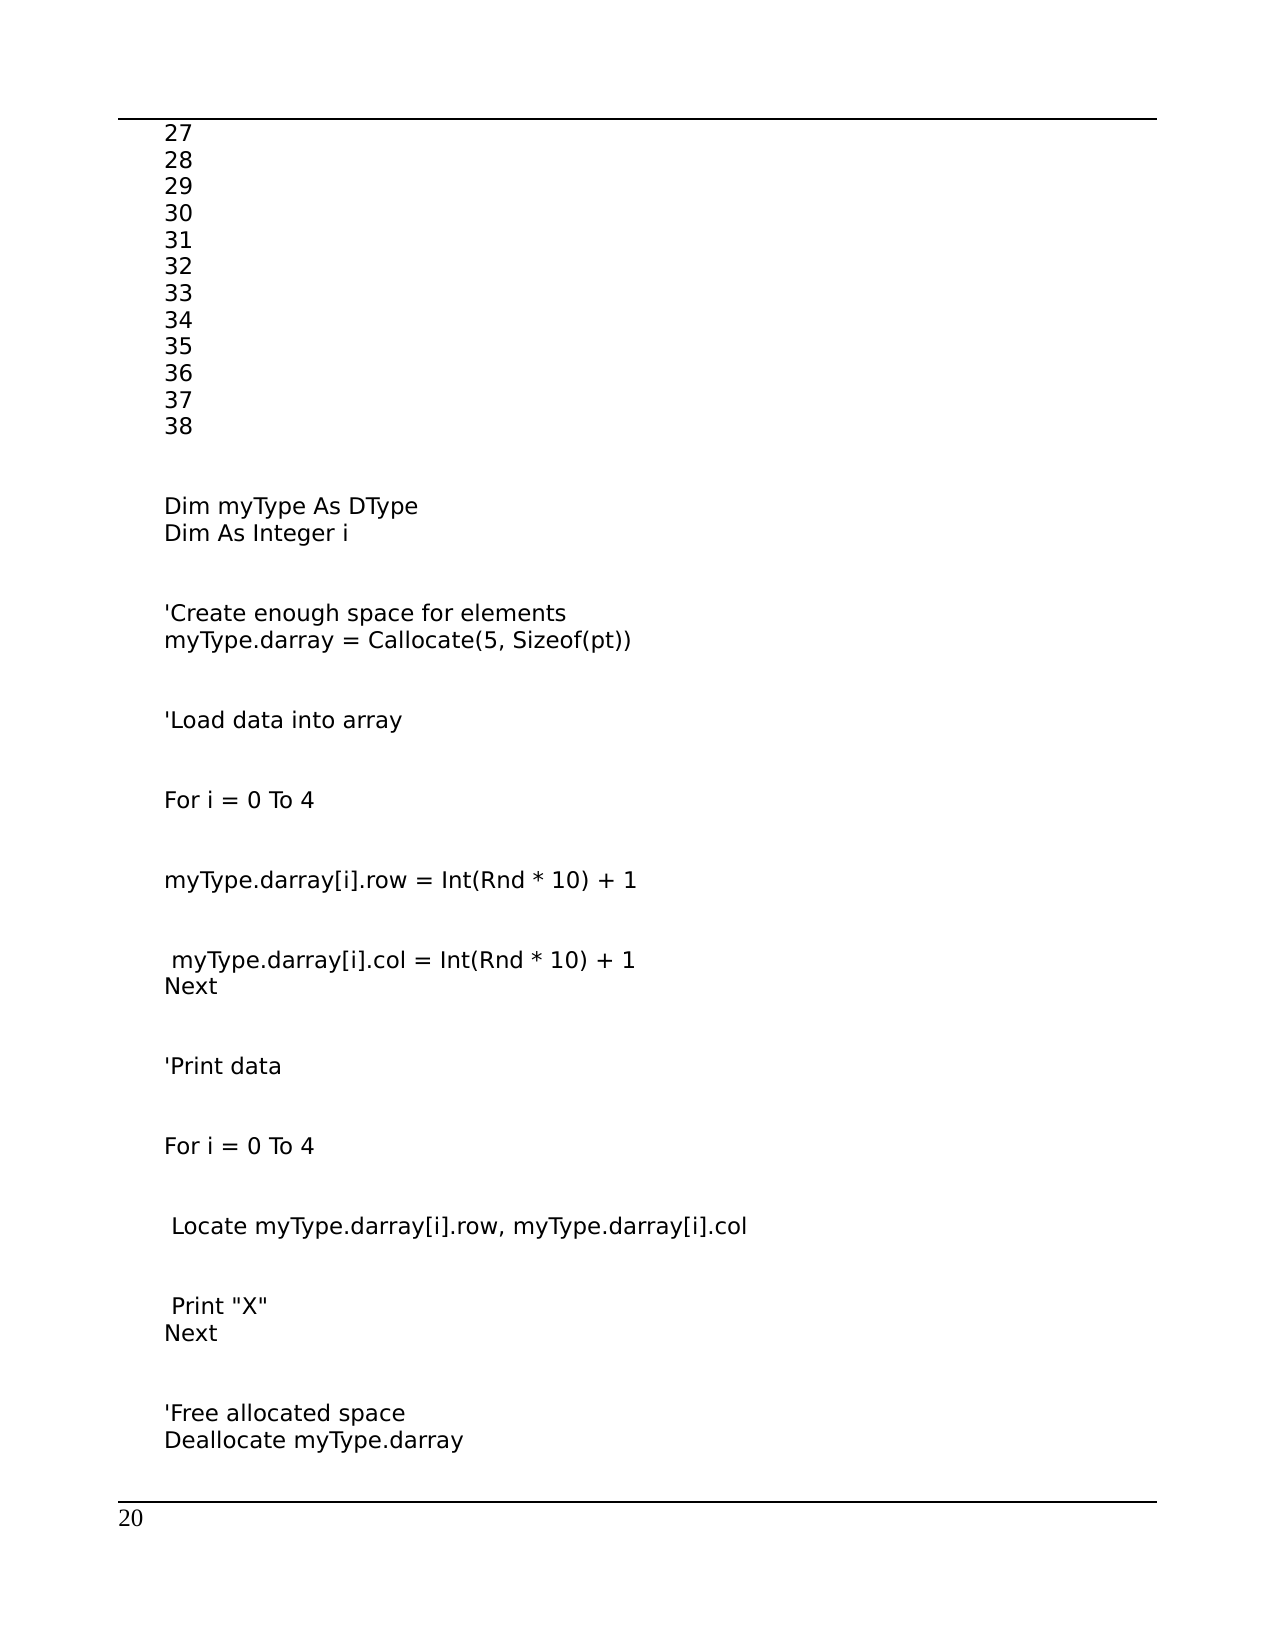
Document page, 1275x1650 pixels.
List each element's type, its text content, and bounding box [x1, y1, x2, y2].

text Locate myType.darray[i].row, myType.darray[i].col [118, 1213, 1157, 1240]
text myType.darray = Callocate(5, Sizeof(pt)) [118, 627, 1157, 653]
text Next [118, 1320, 1157, 1347]
text Dim As Integer i [118, 520, 1157, 547]
text 32 [118, 253, 1157, 280]
text myType.darray[i].row = Int(Rnd * 10) + 1 [118, 867, 1157, 893]
text 'Load data into array [118, 707, 1157, 733]
text 33 [118, 280, 1157, 307]
text 30 [118, 200, 1157, 227]
text 28 [118, 147, 1157, 173]
text 37 [118, 387, 1157, 413]
text Deallocate myType.darray [118, 1427, 1157, 1453]
text 'Print data [118, 1053, 1157, 1080]
text 'Create enough space for elements [118, 600, 1157, 627]
text For i = 0 To 4 [118, 1133, 1157, 1160]
text Next [118, 973, 1157, 1000]
text For i = 0 To 4 [118, 787, 1157, 813]
text 38 [118, 413, 1157, 440]
text Print "X" [118, 1293, 1157, 1320]
text Dim myType As DType [118, 493, 1157, 520]
text 35 [118, 333, 1157, 360]
text 36 [118, 360, 1157, 387]
text 31 [118, 227, 1157, 253]
text 34 [118, 307, 1157, 333]
text 'Free allocated space [118, 1400, 1157, 1427]
text 29 [118, 173, 1157, 200]
text 27 [118, 120, 1157, 147]
text myType.darray[i].col = Int(Rnd * 10) + 1 [118, 947, 1157, 973]
